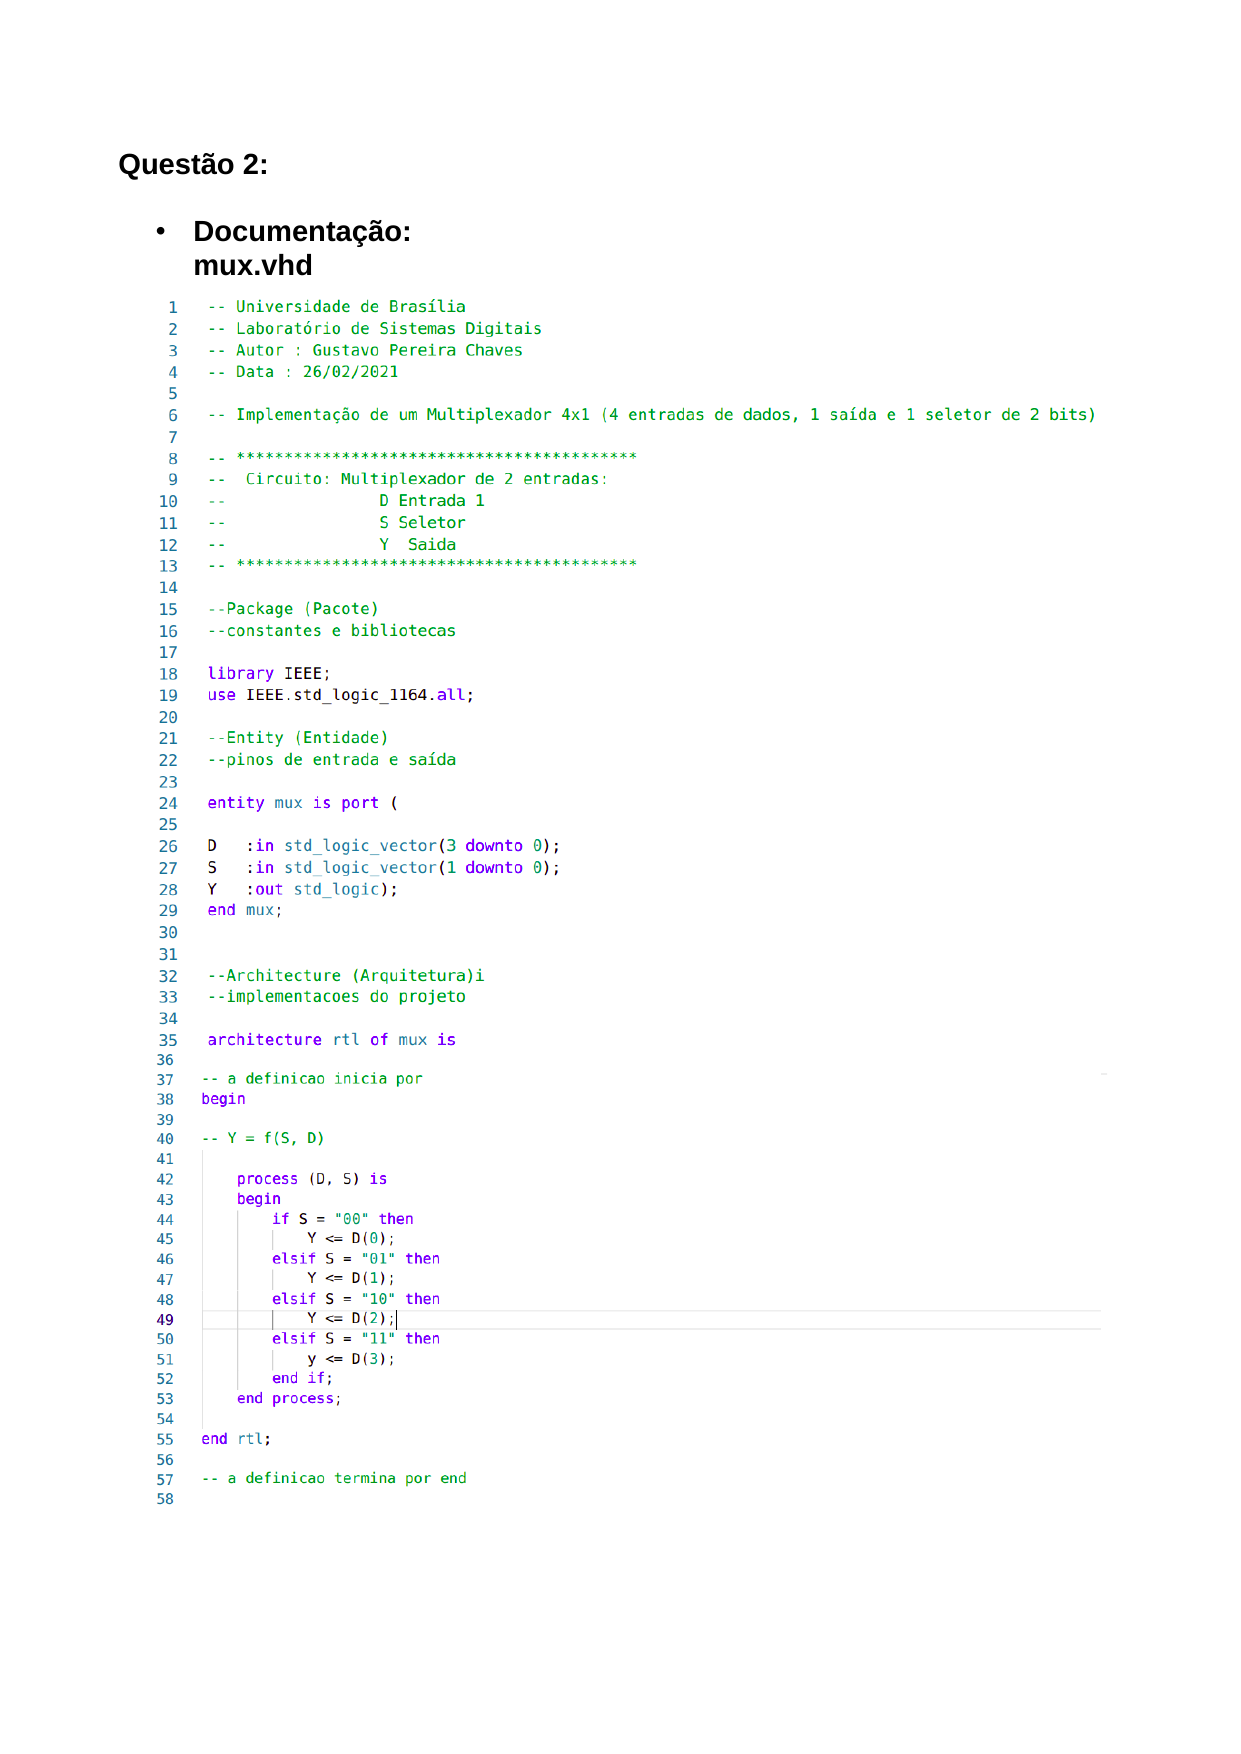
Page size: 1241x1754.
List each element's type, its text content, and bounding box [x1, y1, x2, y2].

list Documentação: [156, 214, 1122, 248]
picture [134, 297, 1108, 1726]
list mux.vhd [156, 248, 1122, 281]
text Questão 2: [118, 147, 1122, 180]
